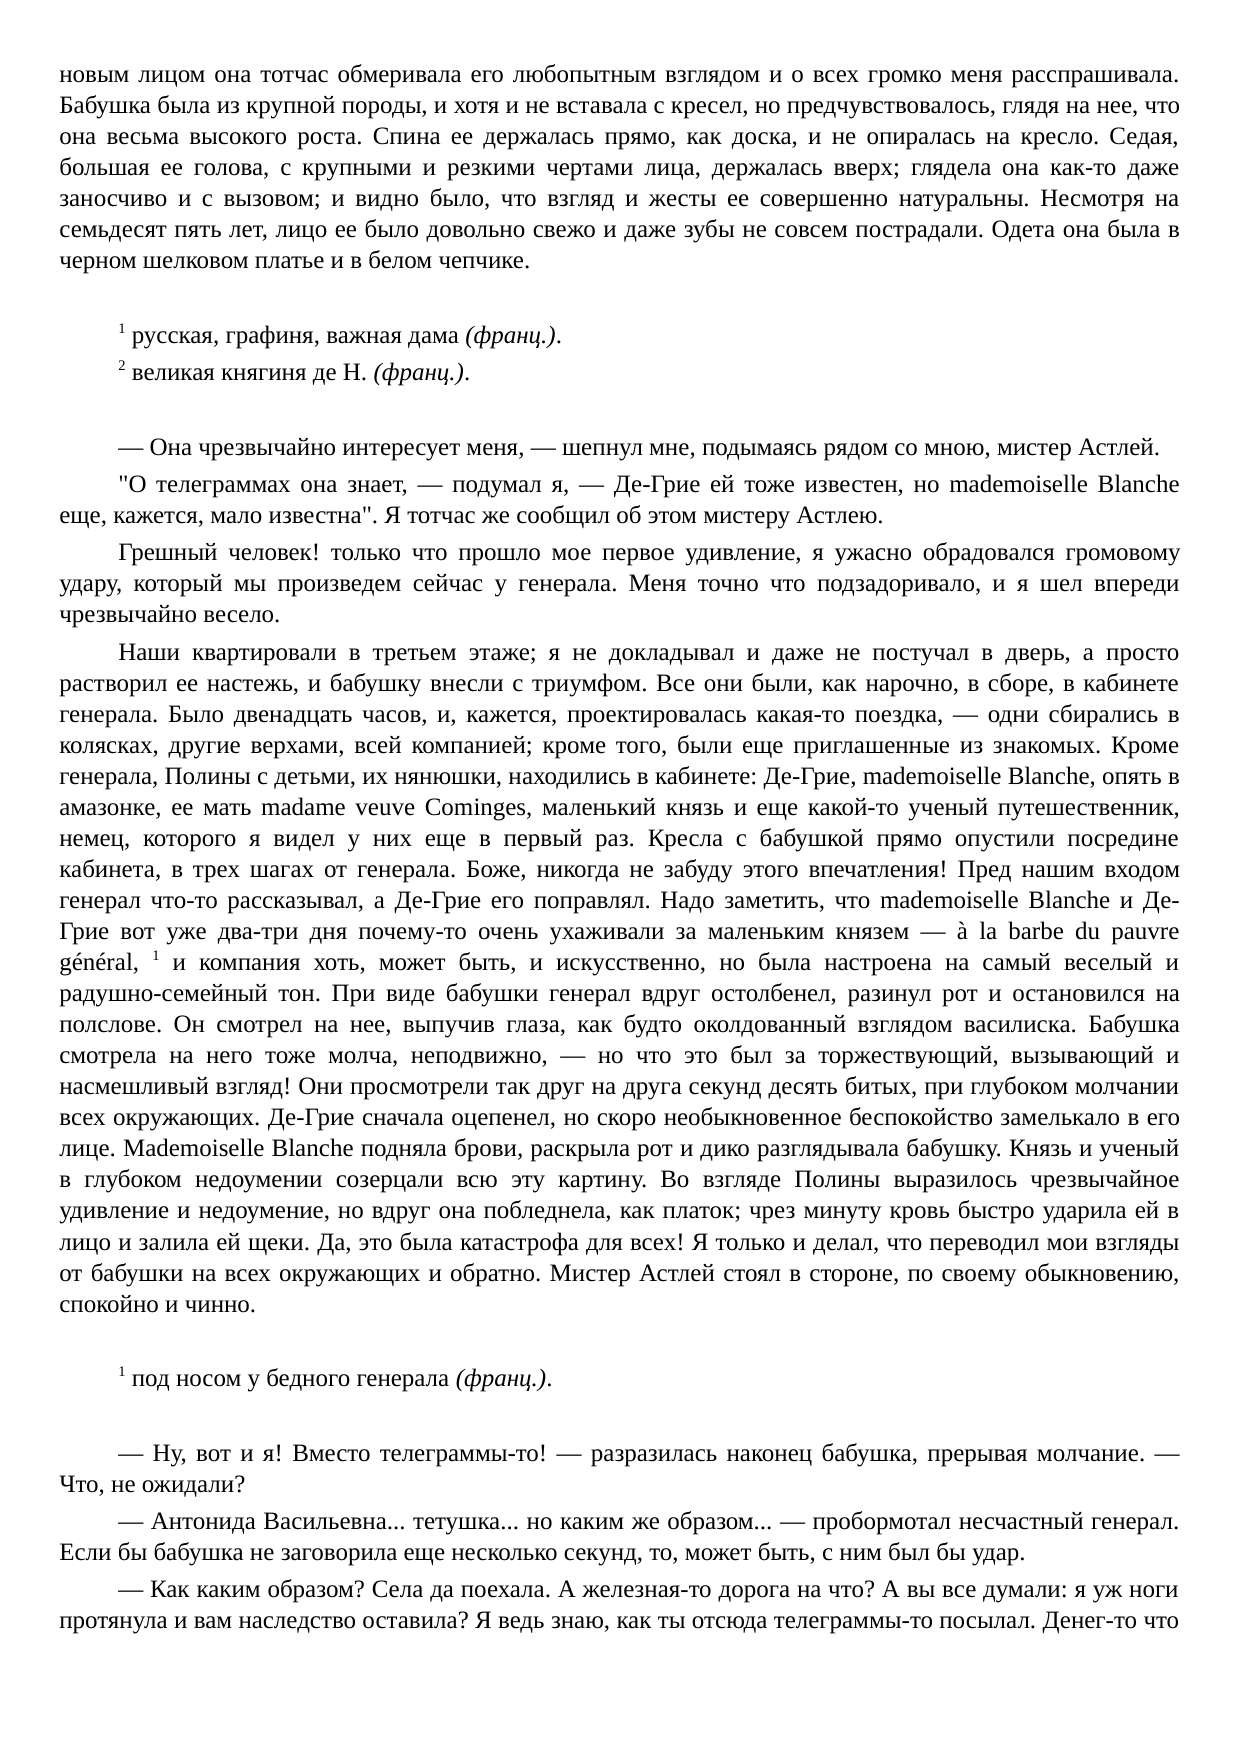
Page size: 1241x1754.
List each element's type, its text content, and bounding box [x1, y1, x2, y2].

text 1 под носом у бедного генерала (франц.). [59, 1363, 1181, 1392]
text 2 великая княгиня де Н. (франц.). [59, 357, 1181, 386]
text новым лицом она тотчас обмеривала его любопытным взглядом и о всех громко меня расспрашивала. Бабушка была из крупной породы, и хотя и не вставала с кресел, но предчувствовалось, глядя на нее, что она весьма высокого роста. Спина ее держалась прямо, как доска, и не опиралась на кресло. Седая, большая ее голова, с крупными и резкими чертами лица, держалась вверх; глядела она как-то даже заносчиво и с вызовом; и видно было, что взгляд и жесты ее совершенно натуральны. Несмотря на семьдесят пять лет, лицо ее было довольно свежо и даже зубы не совсем пострадали. Одета она была в черном шелковом платье и в белом чепчике. [59, 59, 1181, 274]
text Наши квартировали в третьем этаже; я не докладывал и даже не постучал в дверь, а просто растворил ее настежь, и бабушку внесли с триумфом. Все они были, как нарочно, в сборе, в кабинете генерала. Было двенадцать часов, и, кажется, проектировалась какая-то поездка, — одни сбирались в колясках, другие верхами, всей компанией; кроме того, были еще приглашенные из знакомых. Кроме генерала, Полины с детьми, их нянюшки, находились в кабинете: Де-Грие, mademoiselle Blanche, опять в амазонке, ее мать madame veuve Cominges, маленький князь и еще какой-то ученый путешественник, немец, которого я видел у них еще в первый раз. Кресла с бабушкой прямо опустили посредине кабинета, в трех шагах от генерала. Боже, никогда не забуду этого впечатления! Пред нашим входом генерал что-то рассказывал, а Де-Грие его поправлял. Надо заметить, что mademoiselle Blanche и Де-Грие вот уже два-три дня почему-то очень ухаживали за маленьким князем — à la barbe du pauvre général, 1 и компания хоть, может быть, и искусственно, но была настроена на самый веселый и радушно-семейный тон. При виде бабушки генерал вдруг остолбенел, разинул рот и остановился на полслове. Он смотрел на нее, выпучив глаза, как будто околдованный взглядом василиска. Бабушка смотрела на него тоже молча, неподвижно, — но что это был за торжествующий, вызывающий и насмешливый взгляд! Они просмотрели так друг на друга секунд десять битых, при глубоком молчании всех окружающих. Де-Грие сначала оцепенел, но скоро необыкновенное беспокойство замелькало в его лице. Mademoiselle Blanche подняла брови, раскрыла рот и дико разглядывала бабушку. Князь и ученый в глубоком недоумении созерцали всю эту картину. Во взгляде Полины выразилось чрезвычайное удивление и недоумение, но вдруг она побледнела, как платок; чрез минуту кровь быстро ударила ей в лицо и залила ей щеки. Да, это была катастрофа для всех! Я только и делал, что переводил мои взгляды от бабушки на всех окружающих и обратно. Мистер Астлей стоял в стороне, по своему обыкновению, спокойно и чинно. [59, 637, 1181, 1317]
text — Ну, вот и я! Вместо телеграммы-то! — разразилась наконец бабушка, прерывая молчание. — Что, не ожидали? [59, 1438, 1181, 1498]
text — Антонида Васильевна... тетушка... но каким же образом... — пробормотал несчастный генерал. Если бы бабушка не заговорила еще несколько секунд, то, может быть, с ним был бы удар. [59, 1506, 1181, 1566]
text — Как каким образом? Села да поехала. А железная-то дорога на что? А вы все думали: я уж ноги протянула и вам наследство оставила? Я ведь знаю, как ты отсюда телеграммы-то посылал. Денег-то что [59, 1574, 1181, 1634]
text 1 русская, графиня, важная дама (франц.). [59, 320, 1181, 349]
text — Она чрезвычайно интересует меня, — шепнул мне, подымаясь рядом со мною, мистер Астлей. [59, 432, 1181, 461]
text "О телеграммах она знает, — подумал я, — Де-Грие ей тоже известен, но mademoiselle Blanche еще, кажется, мало известна". Я тотчас же сообщил об этом мистеру Астлею. [59, 469, 1181, 529]
text Грешный человек! только что прошло мое первое удивление, я ужасно обрадовался громовому удару, который мы произведем сейчас у генерала. Меня точно что подзадоривало, и я шел впереди чрезвычайно весело. [59, 537, 1181, 628]
